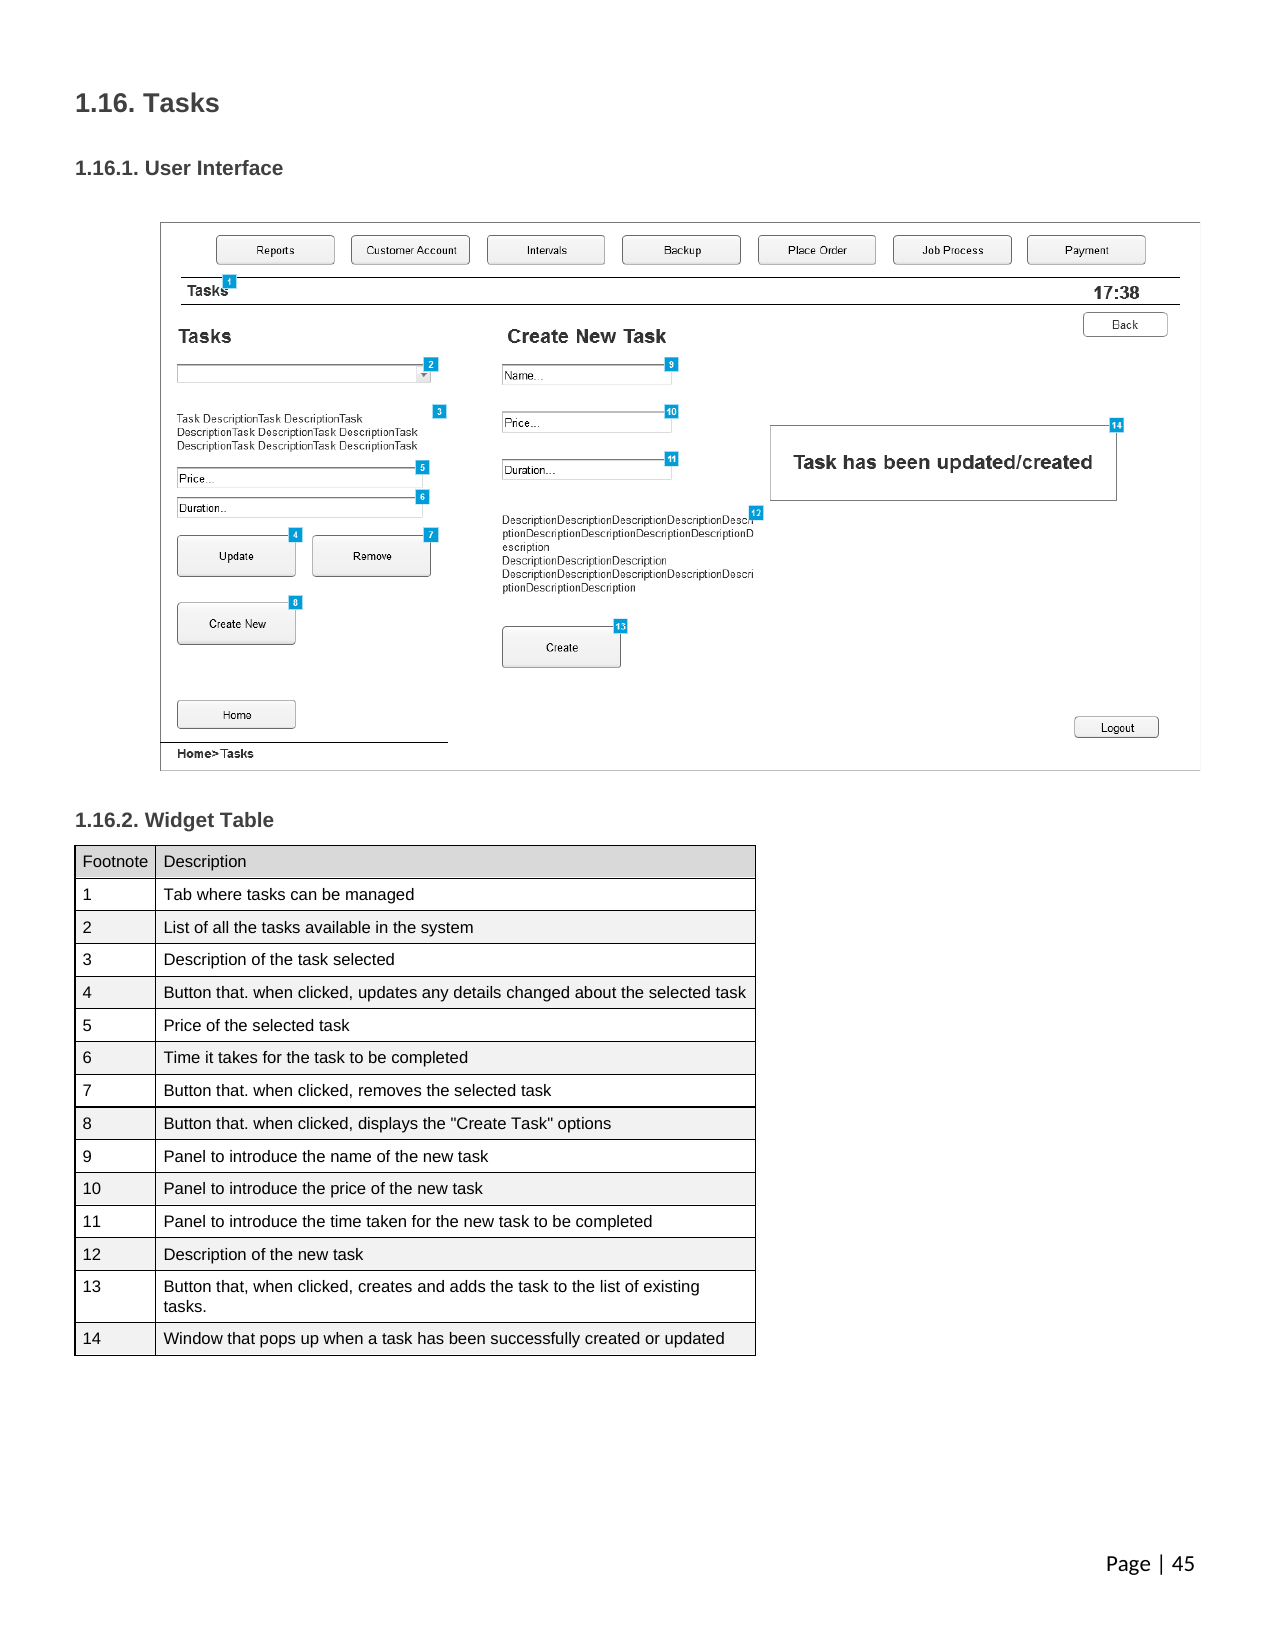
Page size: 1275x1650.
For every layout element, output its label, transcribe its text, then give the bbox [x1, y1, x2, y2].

table_cell 3 [76, 944, 155, 976]
table_cell Button that. when clicked, updates any details changed about the selected task [156, 977, 755, 1008]
table_cell Button that, when clicked, creates and adds the task to the list of existing tasks. [156, 1271, 755, 1322]
table_cell 1 [76, 879, 155, 910]
table_cell 7 [76, 1075, 155, 1106]
table_cell Description of the new task [156, 1238, 755, 1270]
subtitle User Interface [75, 156, 1200, 180]
table_cell Button that. when clicked, displays the "Create Task" options [156, 1108, 755, 1139]
table_cell 9 [76, 1140, 155, 1172]
table_cell Price of the selected task [156, 1009, 755, 1041]
table_cell 14 [76, 1323, 155, 1354]
table_cell Panel to introduce the time taken for the new task to be completed [156, 1206, 755, 1237]
table_cell 11 [76, 1206, 155, 1237]
table_cell List of all the tasks available in the system [156, 911, 755, 943]
table_cell 5 [76, 1009, 155, 1041]
table_cell Description of the task selected [156, 944, 755, 976]
table_header Footnote [76, 846, 155, 877]
table_cell Button that. when clicked, removes the selected task [156, 1075, 755, 1106]
subtitle Tasks [75, 87, 1200, 119]
table_cell 2 [76, 911, 155, 943]
table_cell 4 [76, 977, 155, 1008]
table_cell Window that pops up when a task has been successfully created or updated [156, 1323, 755, 1354]
table_cell 6 [76, 1042, 155, 1074]
table_header Description [156, 846, 755, 877]
table_cell Tab where tasks can be managed [156, 879, 755, 910]
table_cell Panel to introduce the price of the new task [156, 1173, 755, 1204]
table_cell 12 [76, 1238, 155, 1270]
table_cell 10 [76, 1173, 155, 1204]
table_cell Time it takes for the task to be completed [156, 1042, 755, 1074]
table_cell 8 [76, 1108, 155, 1139]
subtitle Widget Table [75, 808, 1200, 832]
table_cell Panel to introduce the name of the new task [156, 1140, 755, 1172]
table_cell 13 [76, 1271, 155, 1322]
